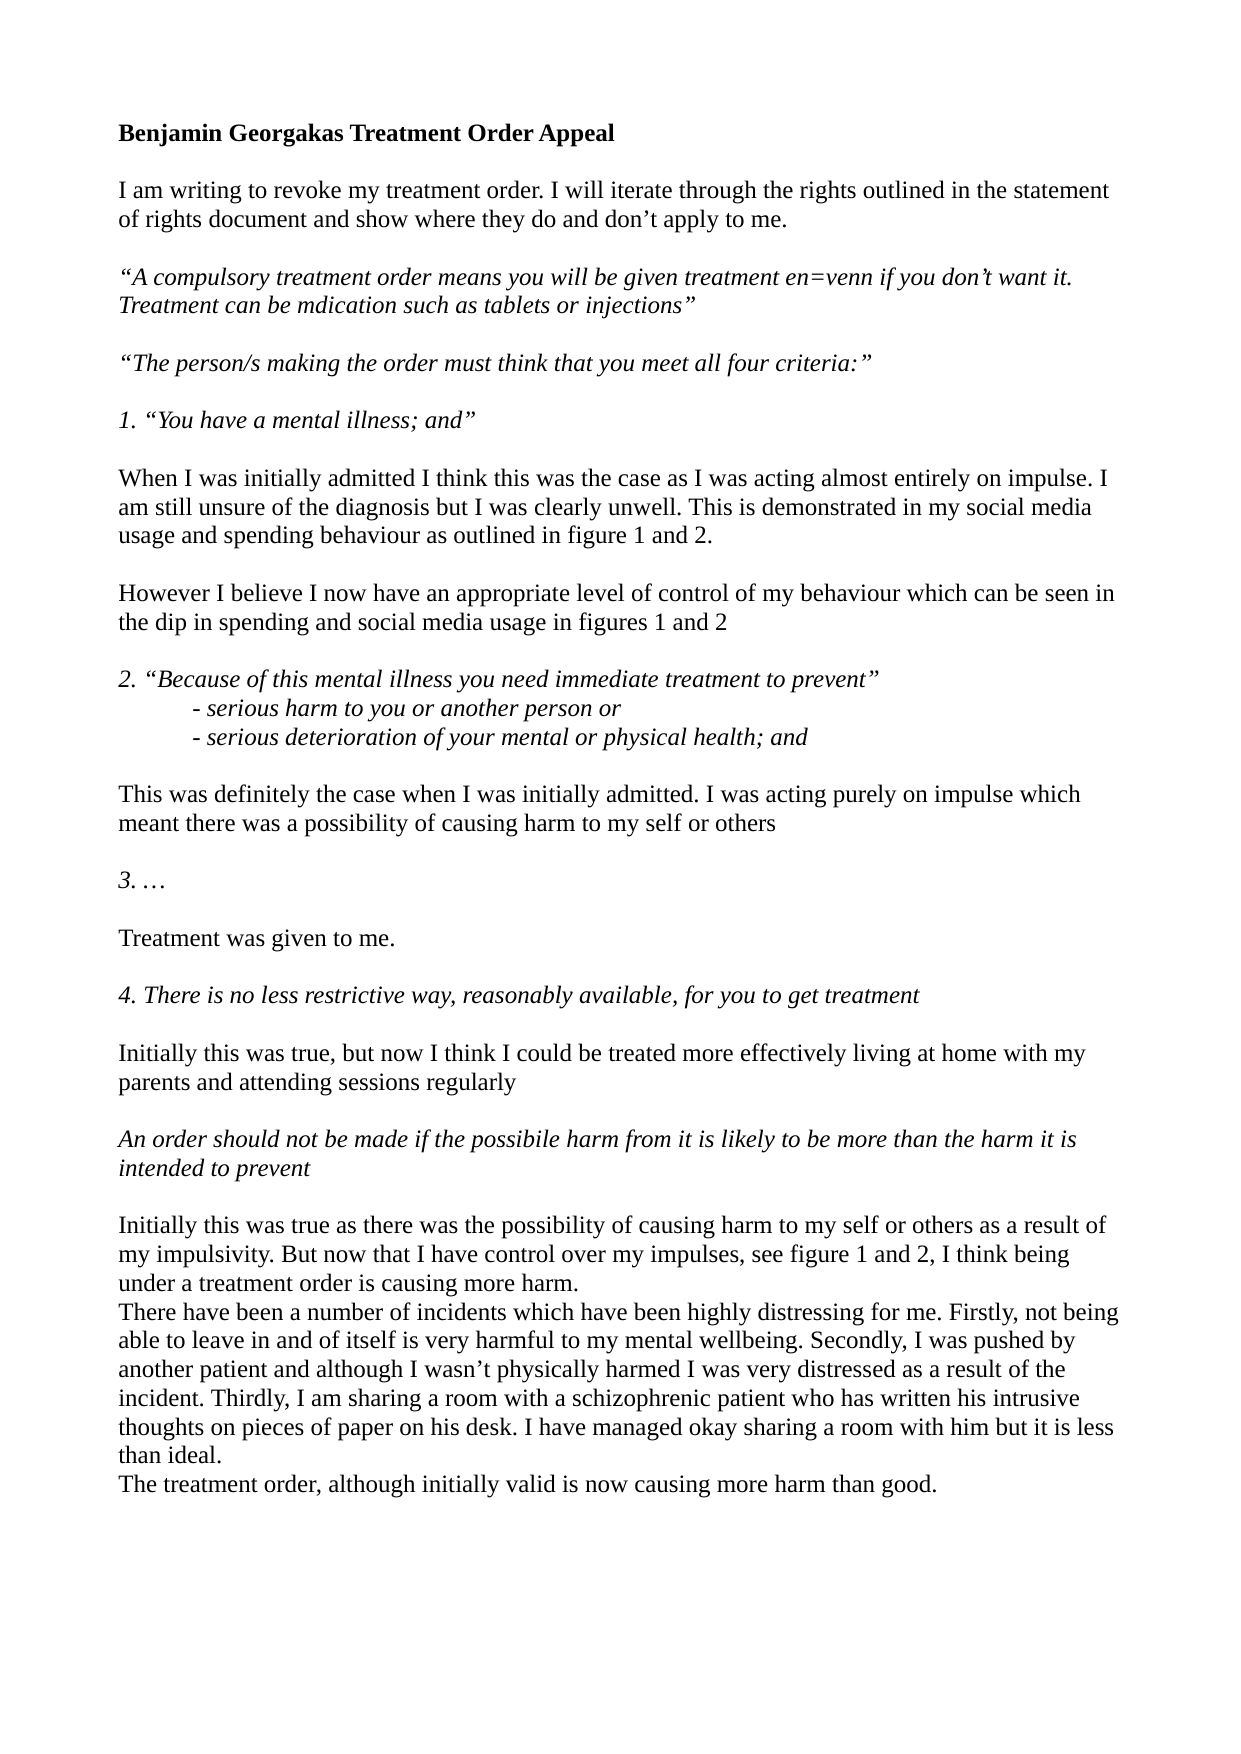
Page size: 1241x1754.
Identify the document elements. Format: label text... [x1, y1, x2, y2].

text An order should not be made if the possibile harm from it is likely to be more than the harm it is intended to prevent [118, 1124, 1122, 1182]
text The treatment order, although initially valid is now causing more harm than good. [118, 1469, 1122, 1498]
text 3. … [118, 866, 1122, 894]
text However I believe I now have an appropriate level of control of my behaviour which can be seen in the dip in spending and social media usage in figures 1 and 2 [118, 578, 1122, 636]
text - serious deterioration of your mental or physical health; and [118, 722, 1122, 751]
text Initially this was true, but now I think I could be treated more effectively living at home with my parents and attending sessions regularly [118, 1038, 1122, 1096]
text - serious harm to you or another person or [118, 693, 1122, 722]
text 1. “You have a mental illness; and” [118, 406, 1122, 434]
text This was definitely the case when I was initially admitted. I was acting purely on impulse which meant there was a possibility of causing harm to my self or others [118, 779, 1122, 837]
text Treatment was given to me. [118, 923, 1122, 952]
text I am writing to revoke my treatment order. I will iterate through the rights outlined in the statement of rights document and show where they do and don’t apply to me. [118, 176, 1122, 233]
text “The person/s making the order must think that you meet all four criteria:” [118, 348, 1122, 377]
text There have been a number of incidents which have been highly distressing for me. Firstly, not being able to leave in and of itself is very harmful to my mental wellbeing. Secondly, I was pushed by another patient and although I wasn’t physically harmed I was very distressed as a result of the incident. Thirdly, I am sharing a room with a schizophrenic patient who has written his intrusive thoughts on pieces of paper on his desk. I have managed okay sharing a room with him but it is less than ideal. [118, 1297, 1122, 1469]
text 4. There is no less restrictive way, reasonably available, for you to get treatment [118, 981, 1122, 1009]
text Benjamin Georgakas Treatment Order Appeal [118, 118, 1122, 147]
text When I was initially admitted I think this was the case as I was acting almost entirely on impulse. I am still unsure of the diagnosis but I was clearly unwell. This is demonstrated in my social media usage and spending behaviour as outlined in figure 1 and 2. [118, 463, 1122, 549]
text Initially this was true as there was the possibility of causing harm to my self or others as a result of my impulsivity. But now that I have control over my impulses, see figure 1 and 2, I think being under a treatment order is causing more harm. [118, 1211, 1122, 1297]
text 2. “Because of this mental illness you need immediate treatment to prevent” [118, 664, 1122, 693]
text “A compulsory treatment order means you will be given treatment en=venn if you don’t want it. Treatment can be mdication such as tablets or injections” [118, 262, 1122, 319]
